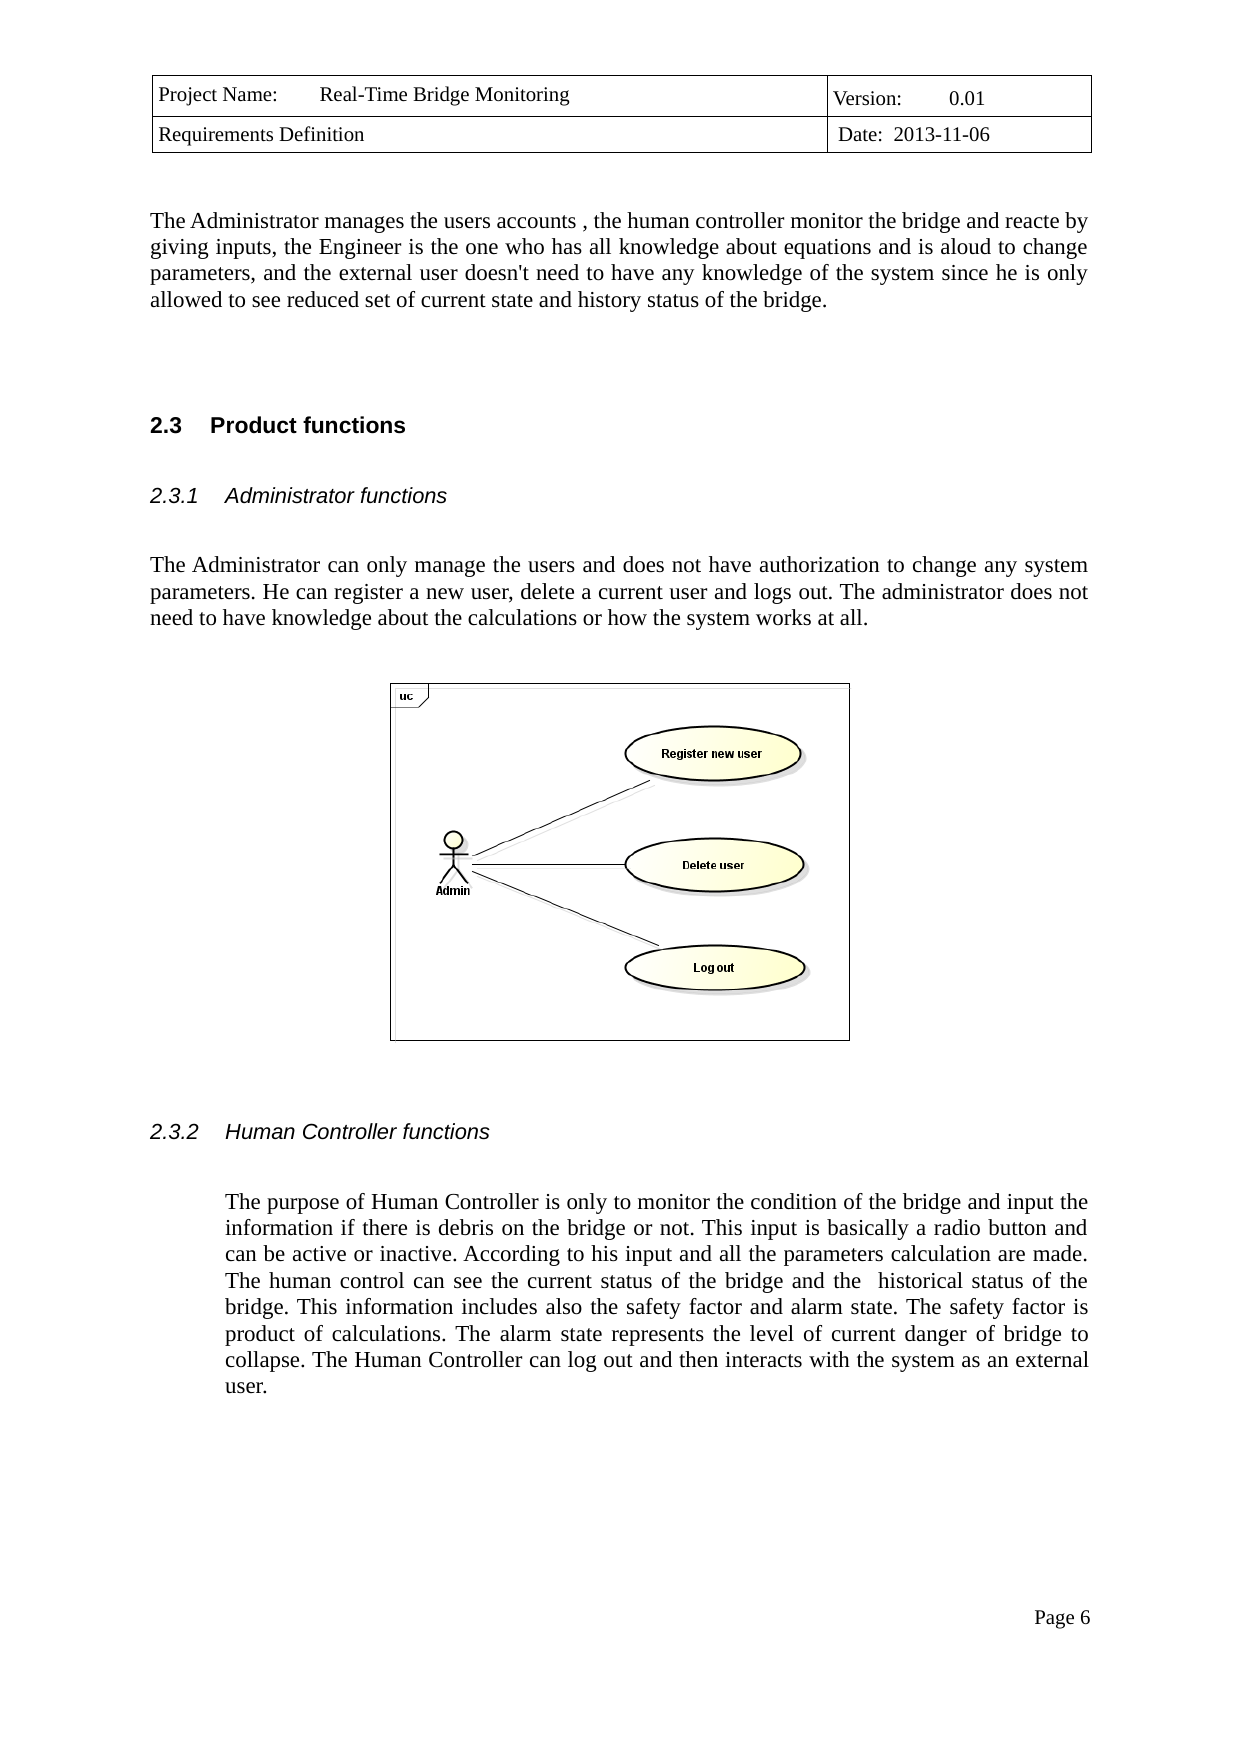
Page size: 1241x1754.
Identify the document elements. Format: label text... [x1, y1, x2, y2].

text The purpose of Human Controller is only to monitor the condition of the bridge and input the information if there is debris on the bridge or not. This input is basically a radio button and can be active or inactive. According to his input and all the parameters calculation are made. The human control can see the current status of the bridge and the historical status of the bridge. This information includes also the safety factor and alarm state. The safety factor is product of calculations. The alarm state represents the level of current danger of bridge to collapse. The Human Controller can log out and then interacts with the system as an external user. [225, 1188, 1090, 1399]
text The Administrator manages the users accounts , the human controller monitor the bridge and reacte by giving inputs, the Engineer is the one who has all knowledge about equations and is aloud to change parameters, and the external user doesn't need to have any knowledge of the system since he is only allowed to see reduced set of current state and history status of the bridge. [150, 207, 1090, 312]
picture [388, 681, 852, 1043]
subtitle Human Controller functions [150, 1119, 1090, 1144]
text The Administrator can only manage the users and does not have authorization to change any system parameters. He can register a new user, delete a current user and logs out. The administrator does not need to have knowledge about the calculations or how the system works at all. [150, 551, 1090, 631]
subtitle Product functions [150, 412, 1090, 438]
subtitle Administrator functions [150, 482, 1090, 508]
